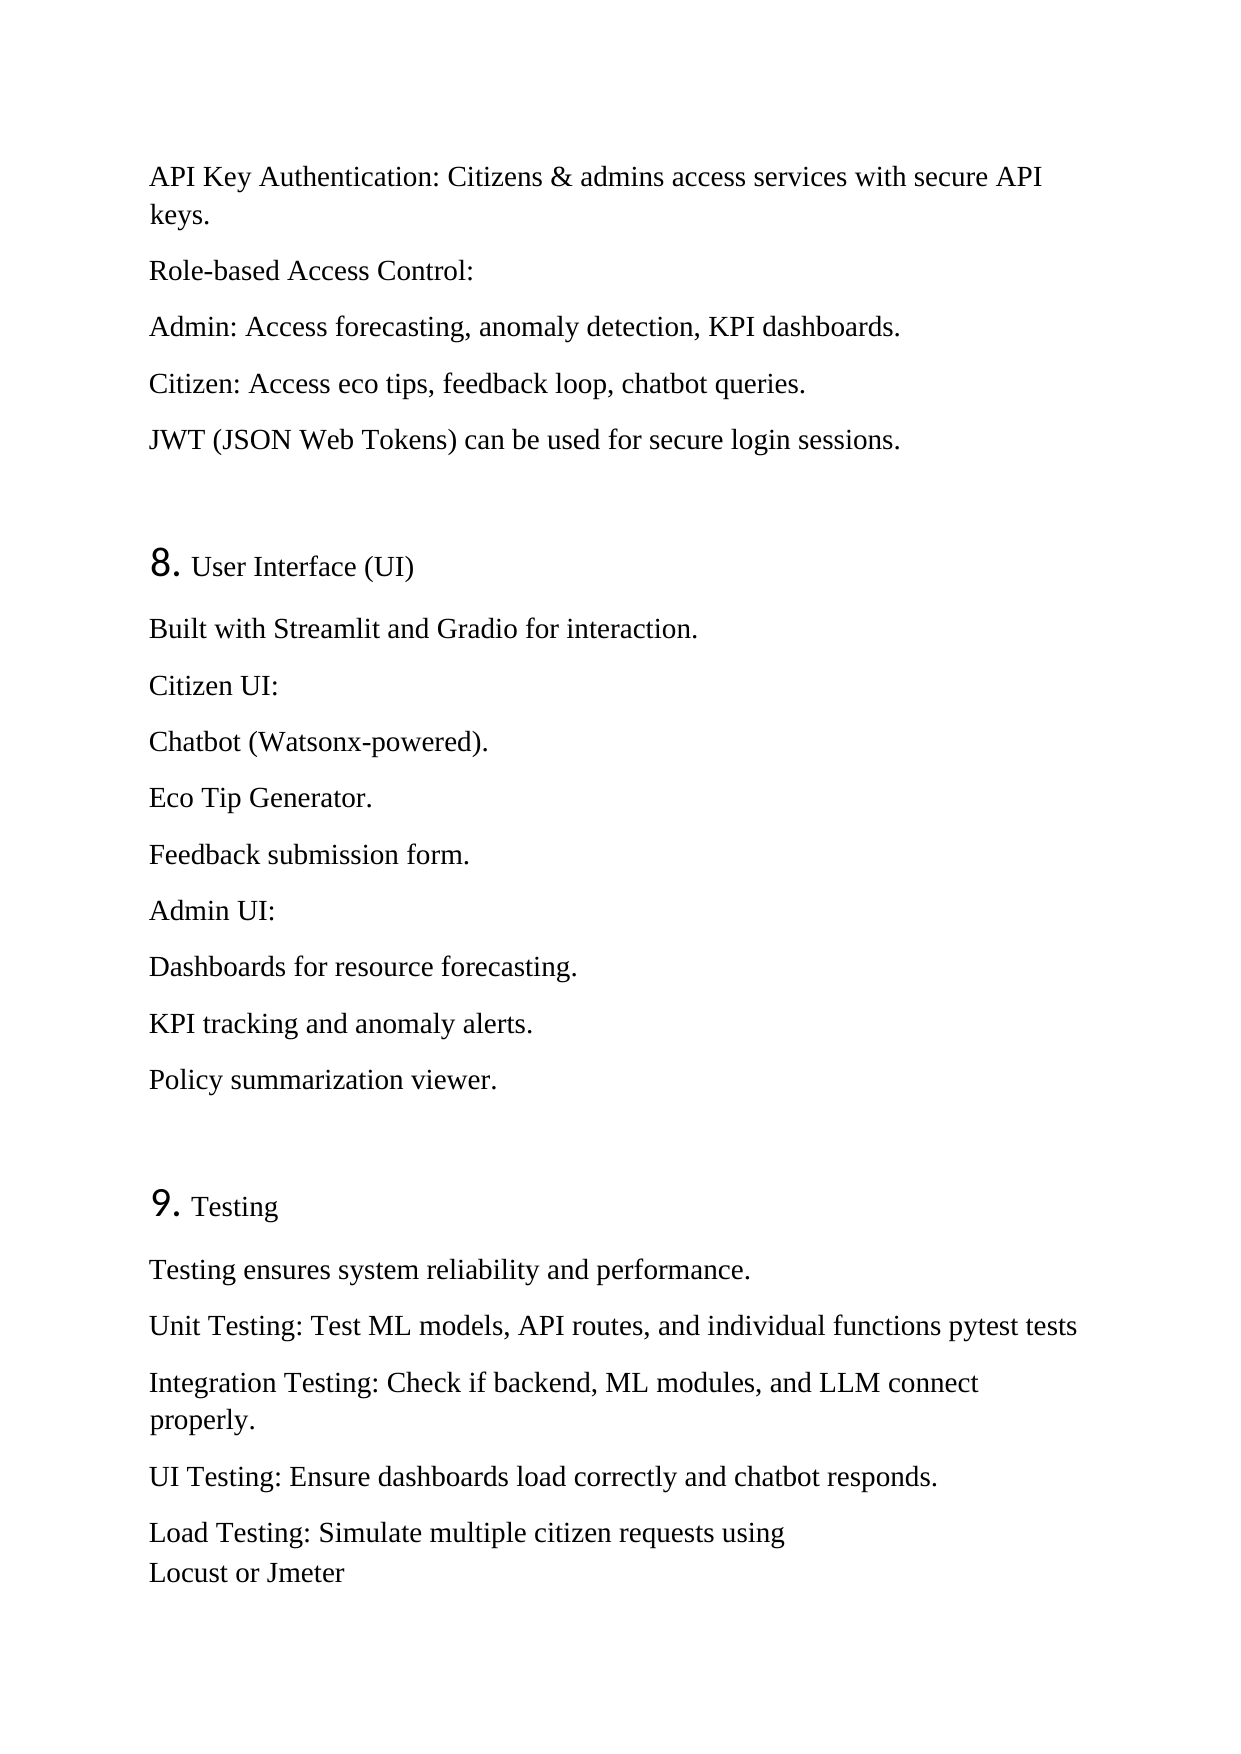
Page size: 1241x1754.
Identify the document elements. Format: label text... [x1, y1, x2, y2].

text Role-based Access Control: [148, 253, 1089, 287]
list Testing [150, 1176, 1089, 1227]
text Chatbot (Watsonx-powered). [148, 724, 1089, 758]
text Citizen UI: [148, 668, 1089, 701]
text Integration Testing: Check if backend, ML modules, and LLM connect properly. [148, 1365, 1089, 1436]
text Unit Testing: Test ML models, API routes, and individual functions pytest tests [148, 1308, 1089, 1342]
text Load Testing: Simulate multiple citizen requests using [148, 1515, 1089, 1549]
text Feedback submission form. [148, 837, 1089, 870]
text API Key Authentication: Citizens & admins access services with secure API keys. [148, 159, 1089, 230]
text Dashboards for resource forecasting. [148, 949, 1089, 983]
text Built with Streamlit and Gradio for interaction. [148, 611, 1089, 645]
text Admin: Access forecasting, anomaly detection, KPI dashboards. [148, 309, 1089, 343]
text Citizen: Access eco tips, feedback loop, chatbot queries. [148, 366, 1089, 399]
text JWT (JSON Web Tokens) can be used for secure login sessions. [148, 422, 1089, 456]
text Locust or Jmeter [148, 1555, 1089, 1589]
text Testing ensures system reliability and performance. [148, 1252, 1089, 1286]
text UI Testing: Ensure dashboards load correctly and chatbot responds. [148, 1459, 1089, 1492]
text Admin UI: [148, 893, 1089, 927]
text Eco Tip Generator. [148, 781, 1089, 814]
text Policy summarization viewer. [148, 1062, 1089, 1096]
text KPI tracking and anomaly alerts. [148, 1006, 1089, 1039]
list User Interface (UI) [150, 536, 1089, 586]
